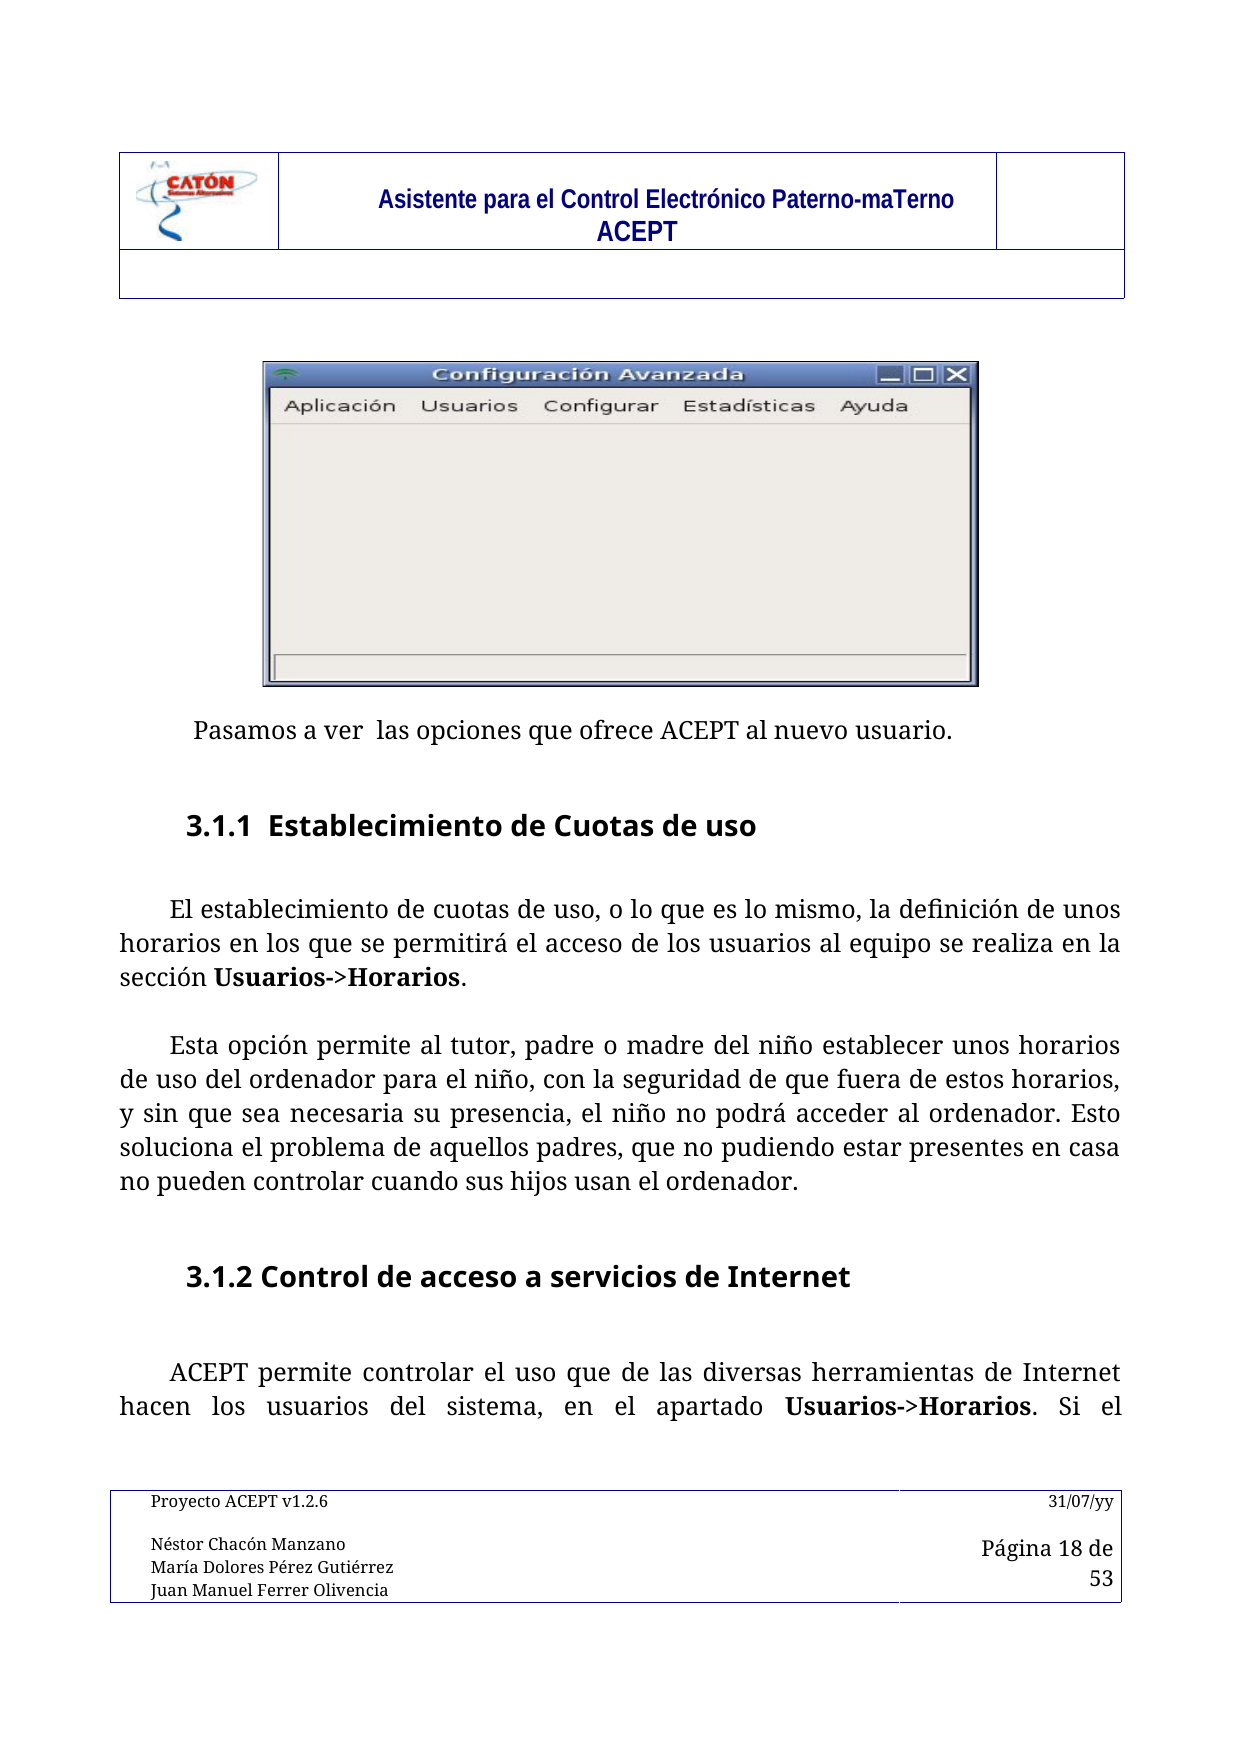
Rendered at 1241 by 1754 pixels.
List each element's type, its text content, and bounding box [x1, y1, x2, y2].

subtitle Control de acceso a servicios de Internet [178, 1256, 1122, 1296]
subtitle Establecimiento de Cuotas de uso [178, 805, 1122, 845]
text Esta opción permite al tutor, padre o madre del niño establecer unos horarios de uso del ordenador para el niño, con la seguridad de que fuera de estos horarios, y sin que sea necesaria su presencia, el niño no podrá acceder al ordenador. Esto soluciona el problema de aquellos padres, que no pudiendo estar presentes en casa no pueden controlar cuando sus hijos usan el ordenador. [119, 1027, 1122, 1197]
picture [262, 361, 979, 687]
picture [136, 161, 258, 241]
text ACEPT permite controlar el uso que de las diversas herramientas de Internet hacen los usuarios del sistema, en el apartado Usuarios->Horarios. Si el [119, 1355, 1122, 1423]
text Pasamos a ver las opciones que ofrece ACEPT al nuevo usuario. [119, 712, 1122, 746]
text El establecimiento de cuotas de uso, o lo que es lo mismo, la definición de unos horarios en los que se permitirá el acceso de los usuarios al equipo se realiza en la sección Usuarios->Horarios. [119, 892, 1122, 993]
